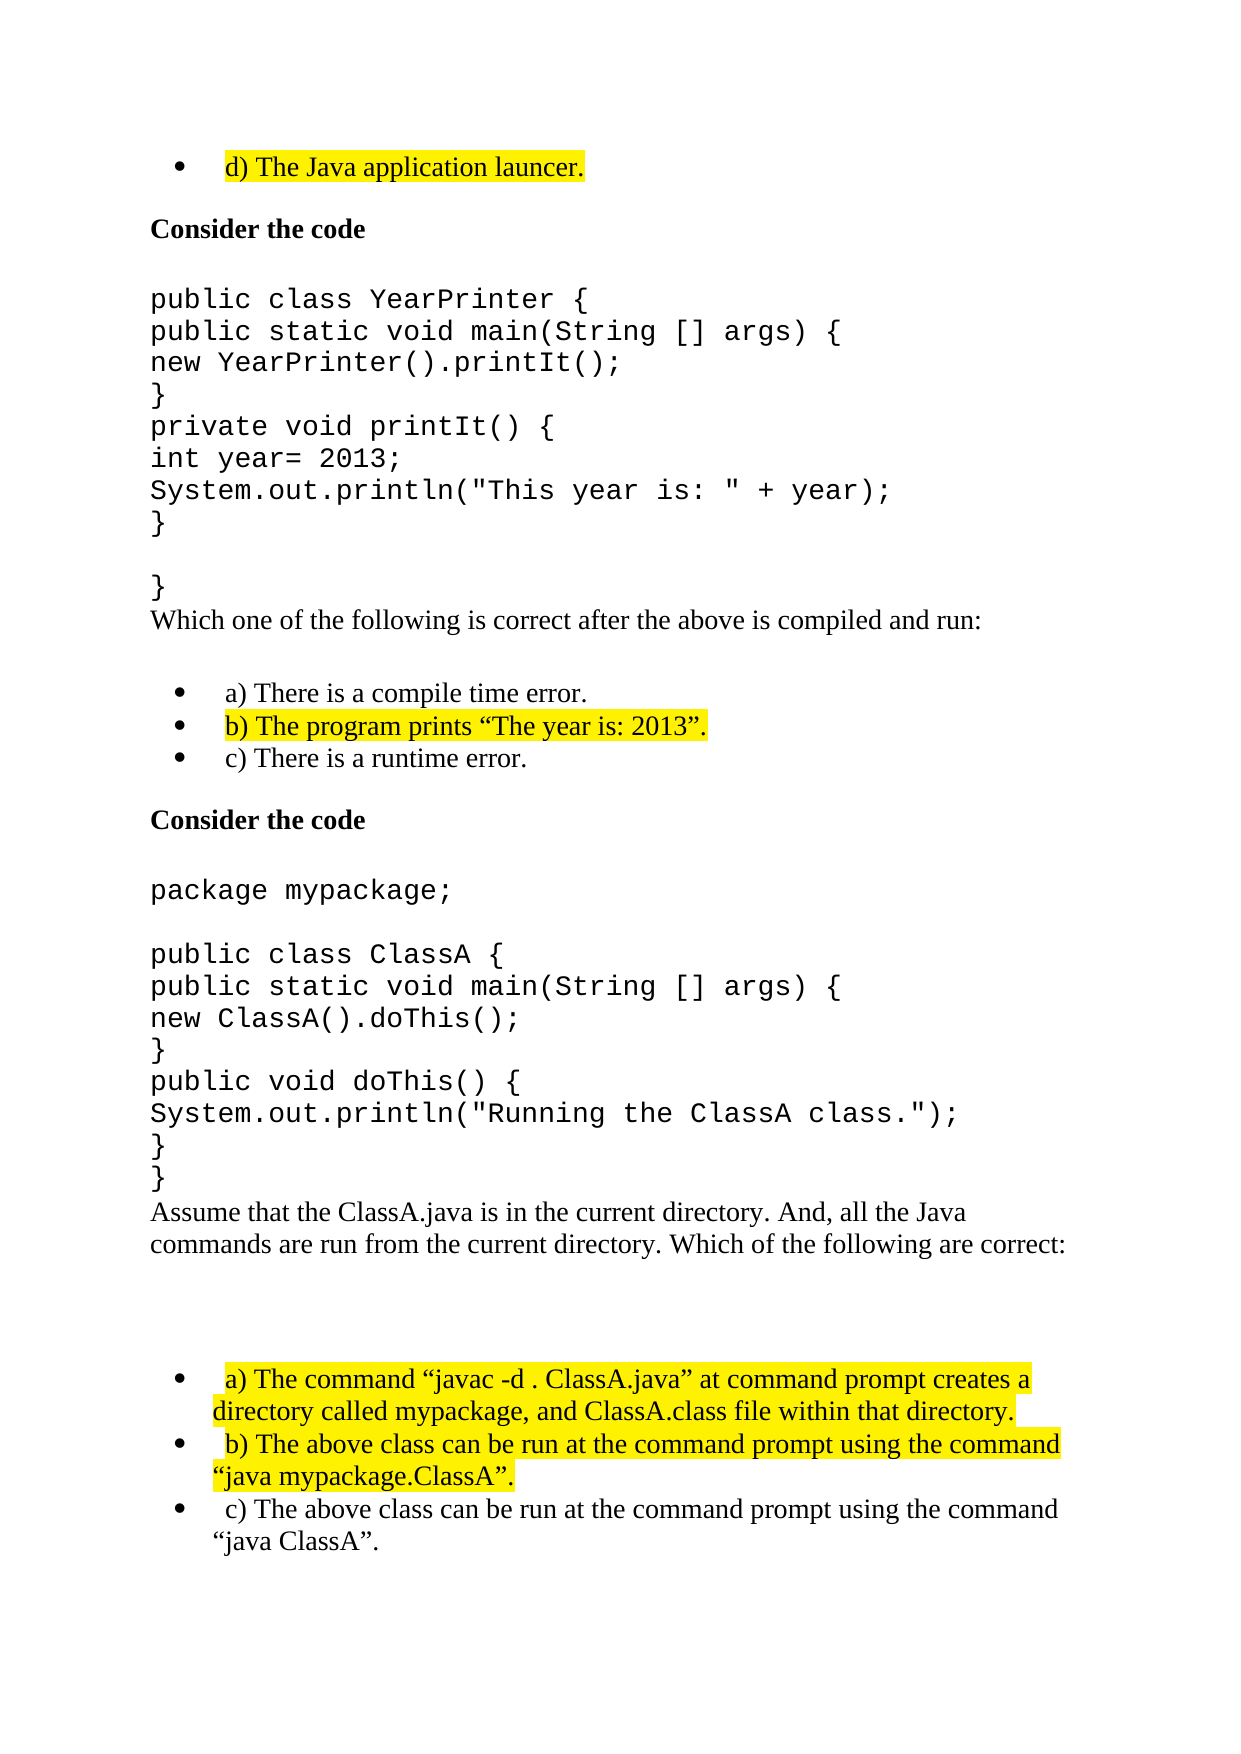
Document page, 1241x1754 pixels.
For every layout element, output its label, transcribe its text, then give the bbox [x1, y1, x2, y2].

text public static void main(String [] args) { [150, 972, 1090, 1004]
text public class ClassA { [150, 940, 1090, 972]
text } [150, 1163, 1090, 1195]
list c) The above class can be run at the command prompt using the command “java ClassA”. [175, 1492, 1090, 1557]
list d) The Java application launcer. [175, 150, 1090, 182]
list a) There is a compile time error. [175, 676, 1090, 709]
text System.out.println("This year is: " + year); [150, 476, 1090, 508]
text new YearPrinter().printIt(); [150, 348, 1090, 380]
text Assume that the ClassA.java is in the current directory. And, all the Java commands are run from the current directory. Which of the following are correct: [150, 1195, 1090, 1260]
text package mypackage; [150, 876, 1090, 908]
text } [150, 1131, 1090, 1163]
text } [150, 380, 1090, 412]
text int year= 2013; [150, 444, 1090, 476]
text new ClassA().doThis(); [150, 1004, 1090, 1036]
list b) The program prints “The year is: 2013”. [175, 709, 1090, 741]
text } [150, 508, 1090, 540]
text Consider the code [150, 212, 1090, 244]
text private void printIt() { [150, 412, 1090, 444]
text public class YearPrinter { [150, 285, 1090, 317]
list b) The above class can be run at the command prompt using the command “java mypackage.ClassA”. [175, 1427, 1090, 1492]
text } [150, 1036, 1090, 1067]
list c) There is a runtime error. [175, 741, 1090, 774]
list a) The command “javac -d . ClassA.java” at command prompt creates a directory called mypackage, and ClassA.class file within that directory. [175, 1362, 1090, 1427]
text System.out.println("Running the ClassA class."); [150, 1099, 1090, 1131]
text } [150, 572, 1090, 603]
text Which one of the following is correct after the above is compiled and run: [150, 603, 1090, 636]
text public void doThis() { [150, 1067, 1090, 1099]
text Consider the code [150, 803, 1090, 836]
text public static void main(String [] args) { [150, 317, 1090, 348]
